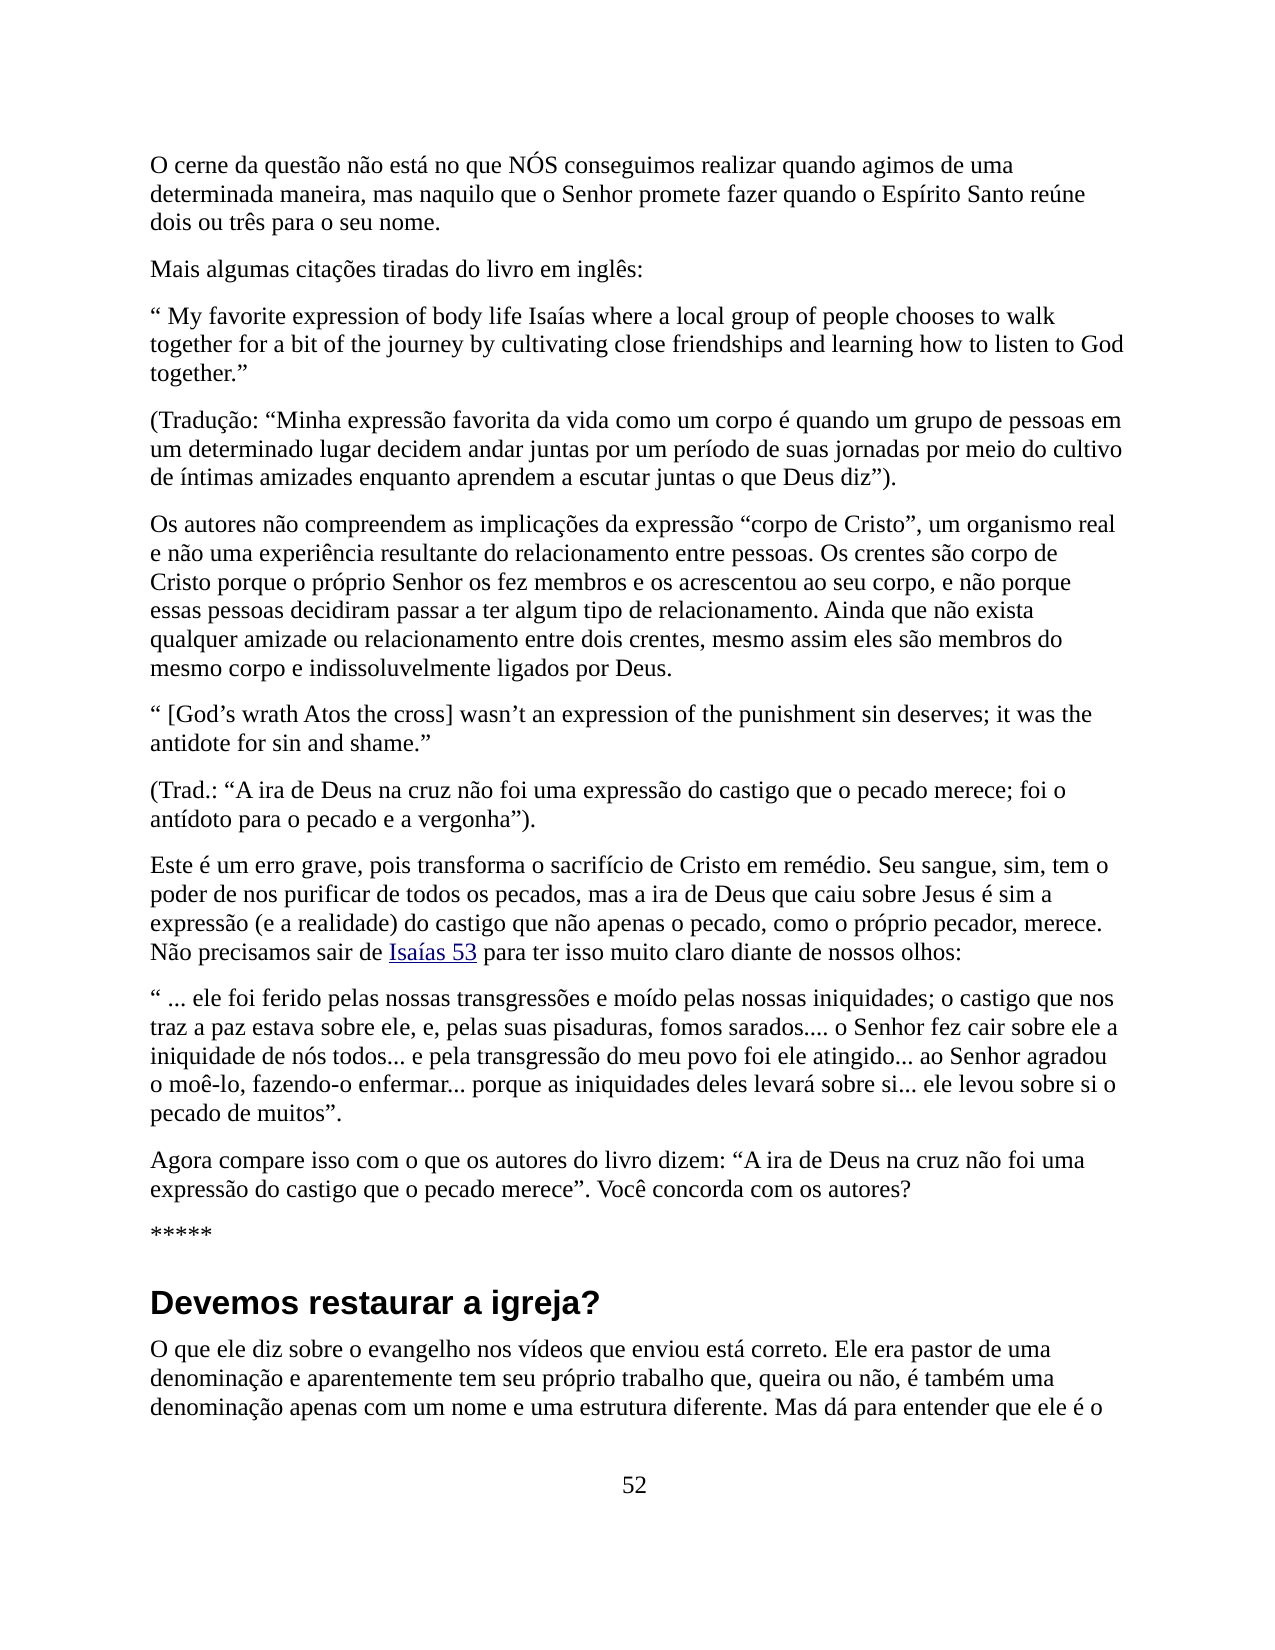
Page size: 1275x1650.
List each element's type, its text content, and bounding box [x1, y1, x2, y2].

text O que ele diz sobre o evangelho nos vídeos que enviou está correto. Ele era pastor de uma denominação e aparentemente tem seu próprio trabalho que, queira ou não, é também uma denominação apenas com um nome e uma estrutura diferente. Mas dá para entender que ele é o [150, 1334, 1125, 1421]
text “ My favorite expression of body life Isaías where a local group of people chooses to walk together for a bit of the journey by cultivating close friendships and learning how to listen to God together.” [150, 301, 1125, 387]
text Este é um erro grave, pois transforma o sacrifício de Cristo em remédio. Seu sangue, sim, tem o poder de nos purificar de todos os pecados, mas a ira de Deus que caiu sobre Jesus é sim a expressão (e a realidade) do castigo que não apenas o pecado, como o próprio pecador, merece. Não precisamos sair de Isaías 53 para ter isso muito claro diante de nossos olhos: [150, 850, 1125, 965]
text (Trad.: “A ira de Deus na cruz não foi uma expressão do castigo que o pecado merece; foi o antídoto para o pecado e a vergonha”). [150, 775, 1125, 832]
subtitle Devemos restaurar a igreja? [150, 1283, 1125, 1322]
text Mais algumas citações tiradas do livro em inglês: [150, 254, 1125, 283]
text Agora compare isso com o que os autores do livro dizem: “A ira de Deus na cruz não foi uma expressão do castigo que o pecado merece”. Você concorda com os autores? [150, 1145, 1125, 1202]
text (Tradução: “Minha expressão favorita da vida como um corpo é quando um grupo de pessoas em um determinado lugar decidem andar juntas por um período de suas jornadas por meio do cultivo de íntimas amizades enquanto aprendem a escutar juntas o que Deus diz”). [150, 405, 1125, 491]
text “ [God’s wrath Atos the cross] wasn’t an expression of the punishment sin deserves; it was the antidote for sin and shame.” [150, 699, 1125, 757]
text “ ... ele foi ferido pelas nossas transgressões e moído pelas nossas iniquidades; o castigo que nos traz a paz estava sobre ele, e, pelas suas pisaduras, fomos sarados.... o Senhor fez cair sobre ele a iniquidade de nós todos... e pela transgressão do meu povo foi ele atingido... ao Senhor agradou o moê-lo, fazendo-o enfermar... porque as iniquidades deles levará sobre si... ele levou sobre si o pecado de muitos”. [150, 983, 1125, 1127]
text O cerne da questão não está no que NÓS conseguimos realizar quando agimos de uma determinada maneira, mas naquilo que o Senhor promete fazer quando o Espírito Santo reúne dois ou três para o seu nome. [150, 150, 1125, 236]
text ***** [150, 1220, 1125, 1249]
text Os autores não compreendem as implicações da expressão “corpo de Cristo”, um organismo real e não uma experiência resultante do relacionamento entre pessoas. Os crentes são corpo de Cristo porque o próprio Senhor os fez membros e os acrescentou ao seu corpo, e não porque essas pessoas decidiram passar a ter algum tipo de relacionamento. Ainda que não exista qualquer amizade ou relacionamento entre dois crentes, mesmo assim eles são membros do mesmo corpo e indissoluvelmente ligados por Deus. [150, 509, 1125, 682]
